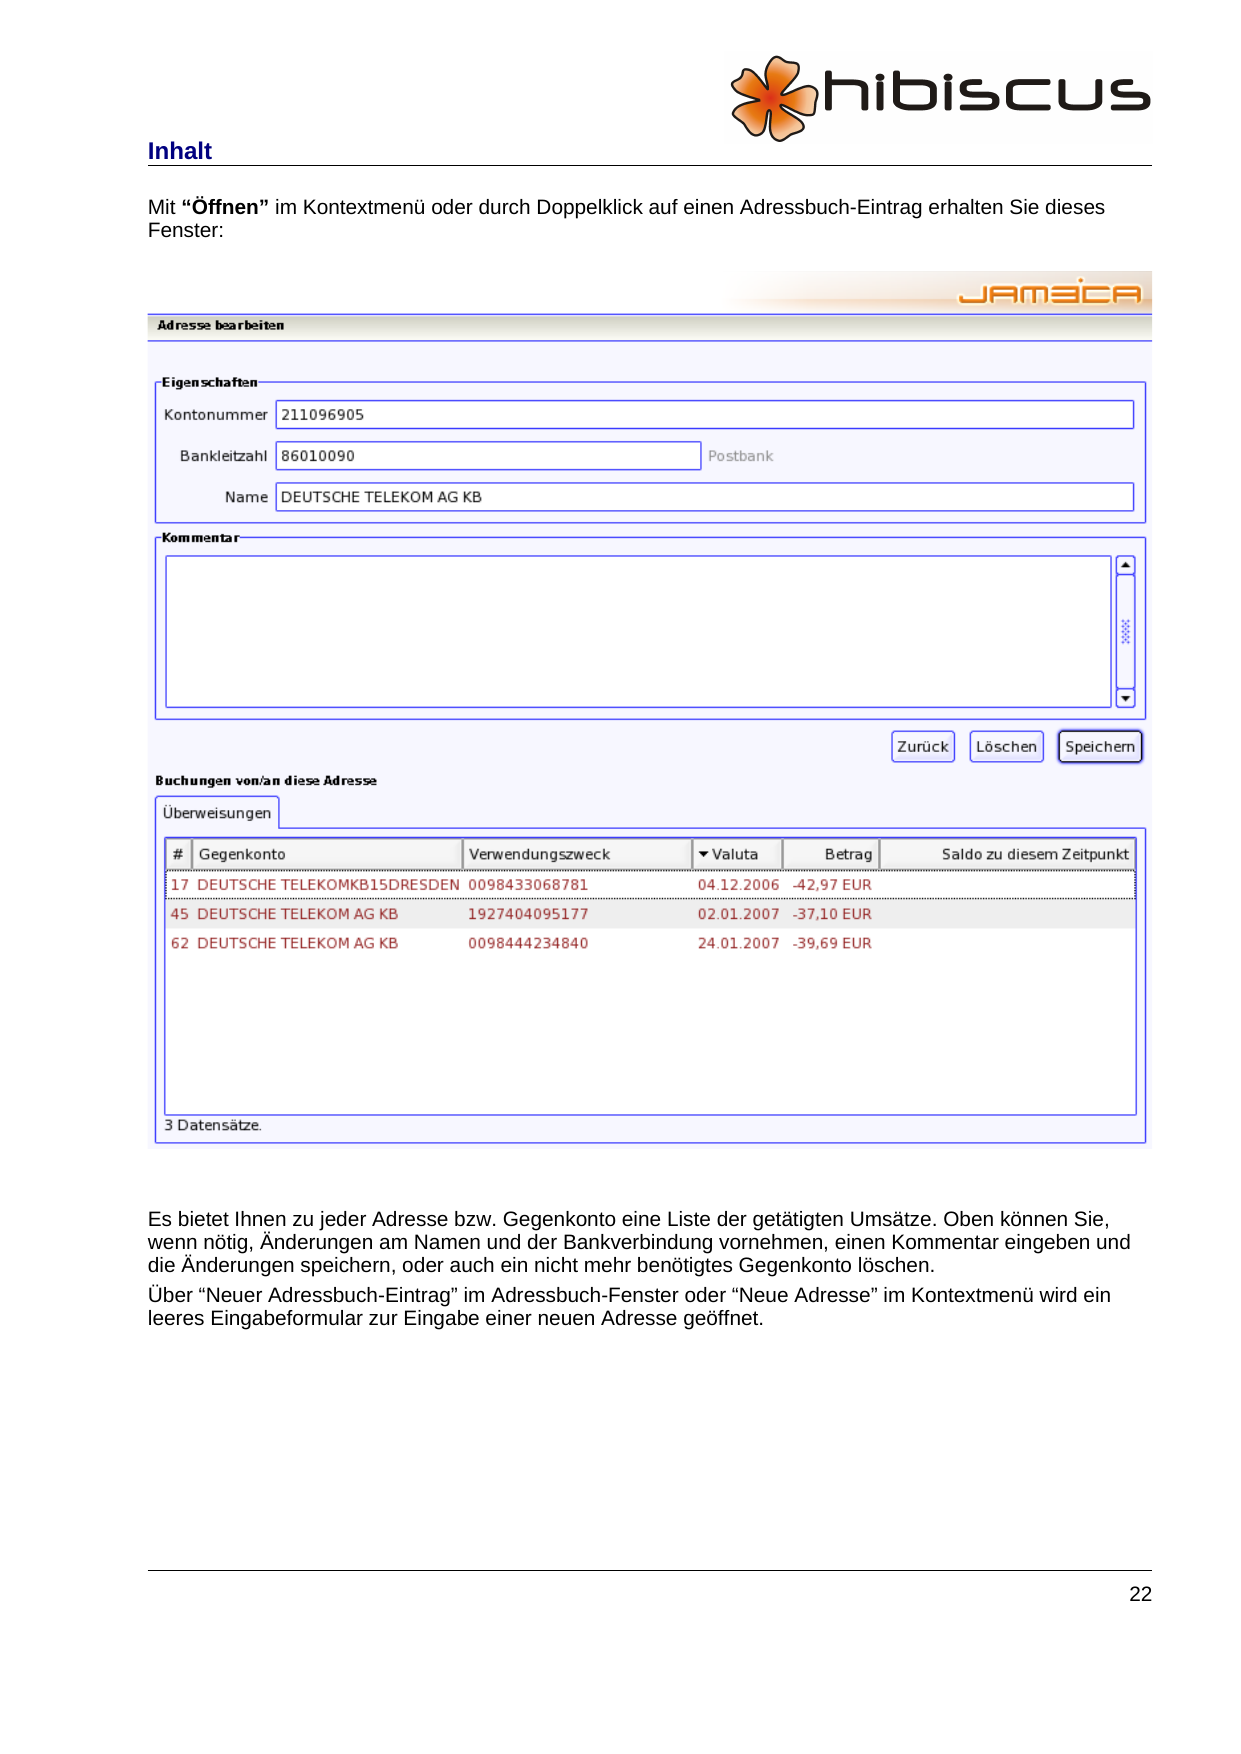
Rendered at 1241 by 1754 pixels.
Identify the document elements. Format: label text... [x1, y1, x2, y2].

picture [723, 51, 1153, 144]
picture [147, 271, 1153, 1149]
text Mit “Öffnen” im Kontextmenü oder durch Doppelklick auf einen Adressbuch-Eintrag erhalten Sie dieses Fenster: [148, 195, 1152, 242]
text Über “Neuer Adressbuch-Eintrag” im Adressbuch-Fenster oder “Neue Adresse” im Kontextmenü wird ein leeres Eingabeformular zur Eingabe einer neuen Adresse geöffnet. [148, 1284, 1152, 1330]
text Es bietet Ihnen zu jeder Adresse bzw. Gegenkonto eine Liste der getätigten Umsätze. Oben können Sie, wenn nötig, Änderungen am Namen und der Bankverbindung vornehmen, einen Kommentar eingeben und die Änderungen speichern, oder auch ein nicht mehr benötigtes Gegenkonto löschen. [148, 1208, 1152, 1277]
